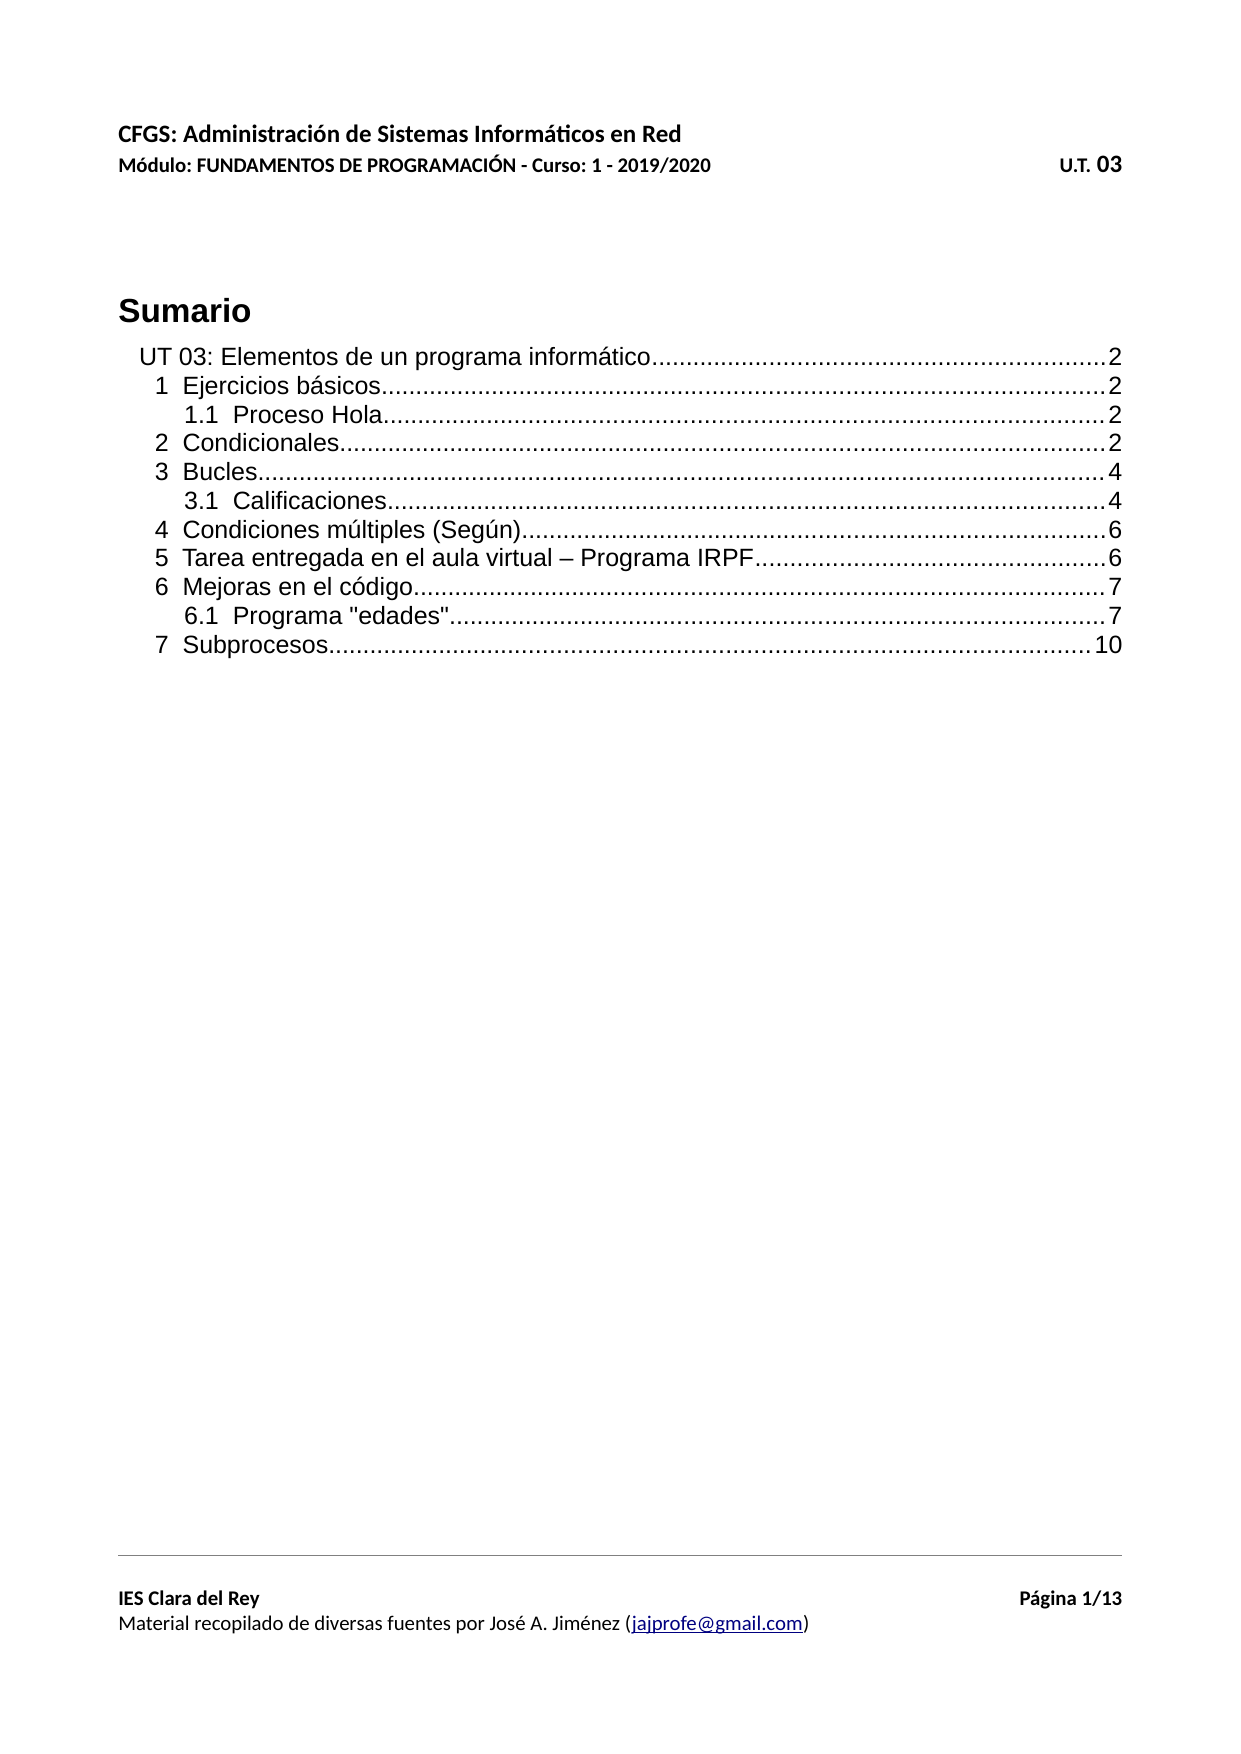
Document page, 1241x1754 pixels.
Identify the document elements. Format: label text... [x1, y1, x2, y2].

text 2 Condicionales 2 [148, 428, 1122, 457]
text 3 Bucles 4 [148, 457, 1122, 486]
text 1.1 Proceso Hola 2 [177, 399, 1122, 428]
text 4 Condiciones múltiples (Según) 6 [148, 514, 1122, 543]
text 3.1 Calificaciones 4 [177, 486, 1122, 514]
text 6.1 Programa "edades" 7 [177, 601, 1122, 629]
text 7 Subprocesos 10 [148, 629, 1122, 658]
text UT 03: Elementos de un programa informático 2 [118, 342, 1122, 371]
text 1 Ejercicios básicos 2 [148, 371, 1122, 399]
subtitle Sumario [118, 291, 1122, 329]
text 6 Mejoras en el código 7 [148, 572, 1122, 601]
text 5 Tarea entregada en el aula virtual – Programa IRPF 6 [148, 543, 1122, 572]
